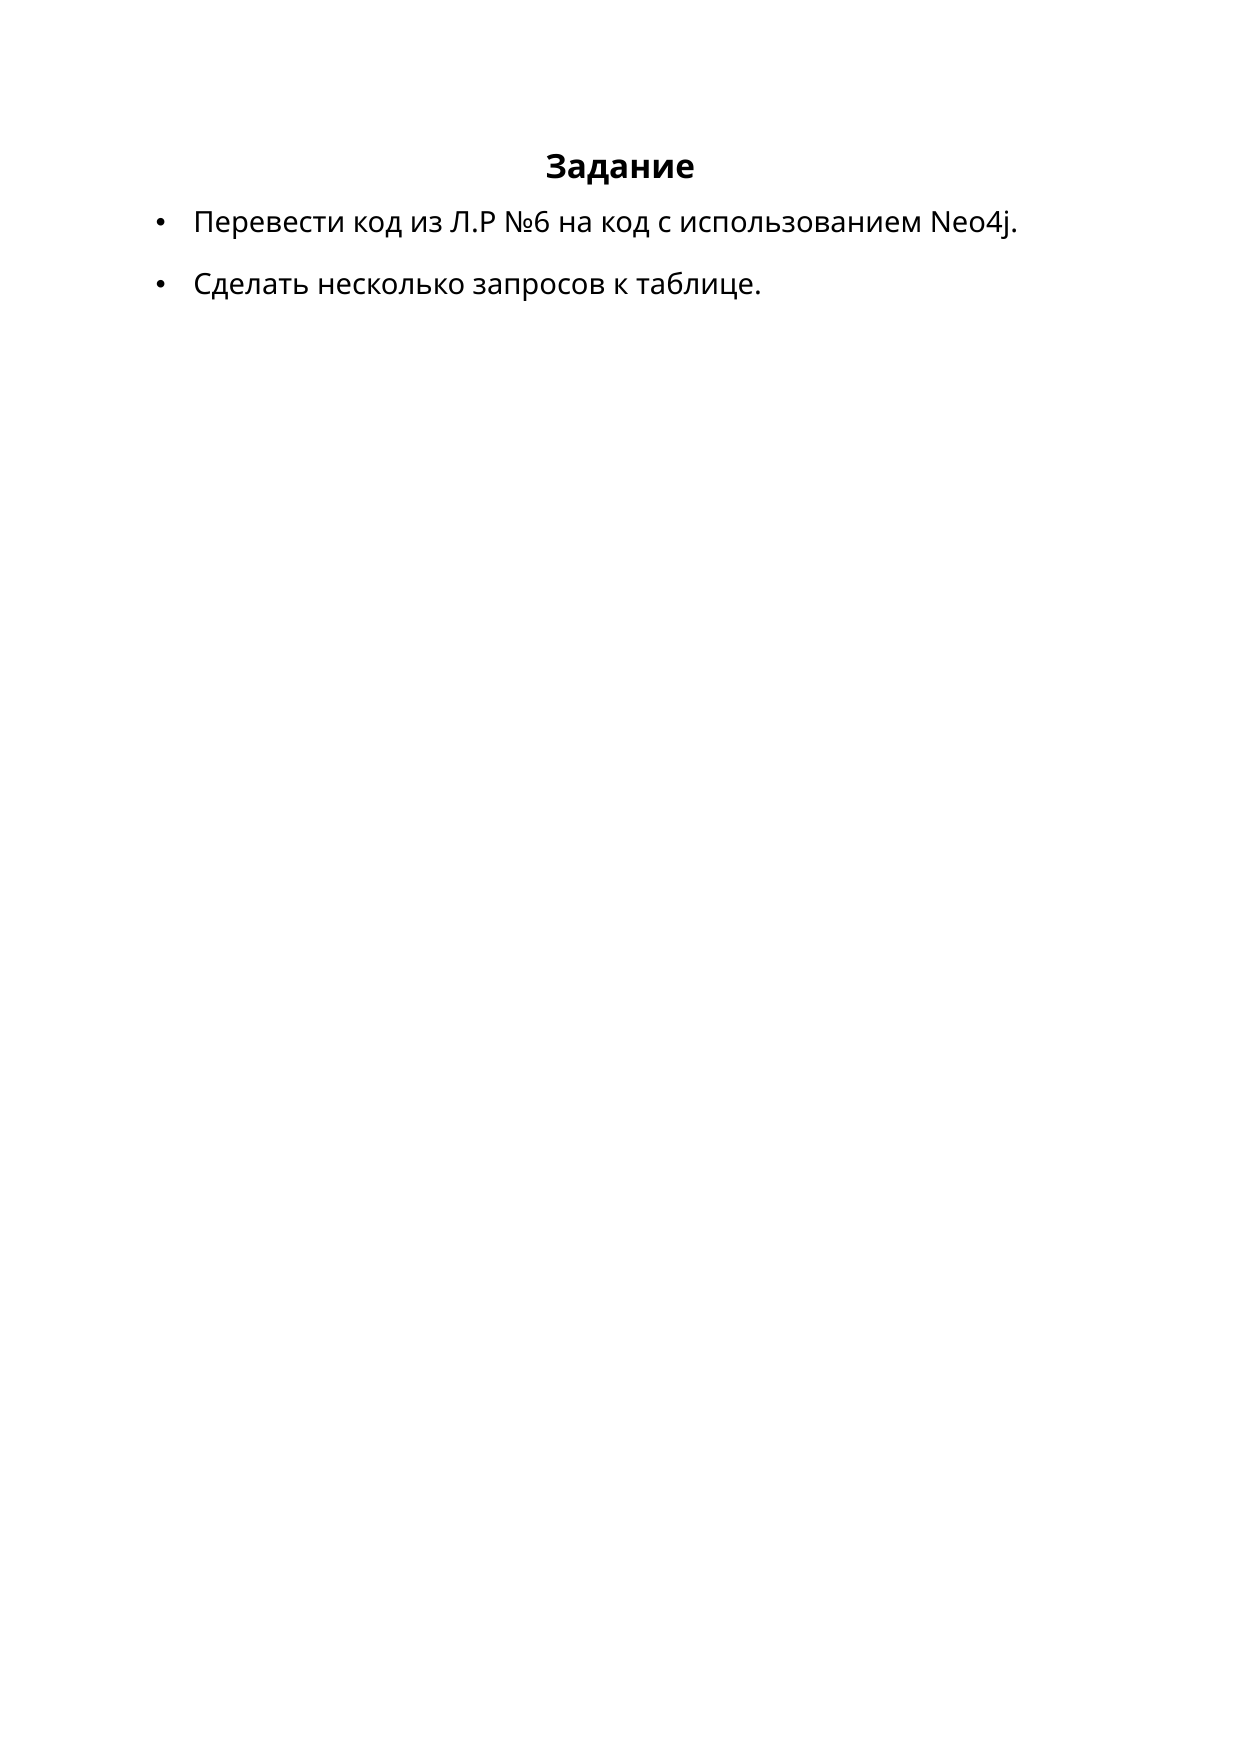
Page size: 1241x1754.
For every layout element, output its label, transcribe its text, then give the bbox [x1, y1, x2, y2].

list Сделать несколько запросов к таблице. [156, 263, 1122, 303]
subtitle Задание [118, 143, 1122, 188]
list Перевести код из Л.Р №6 на код с использованием Neo4j. [156, 201, 1122, 241]
